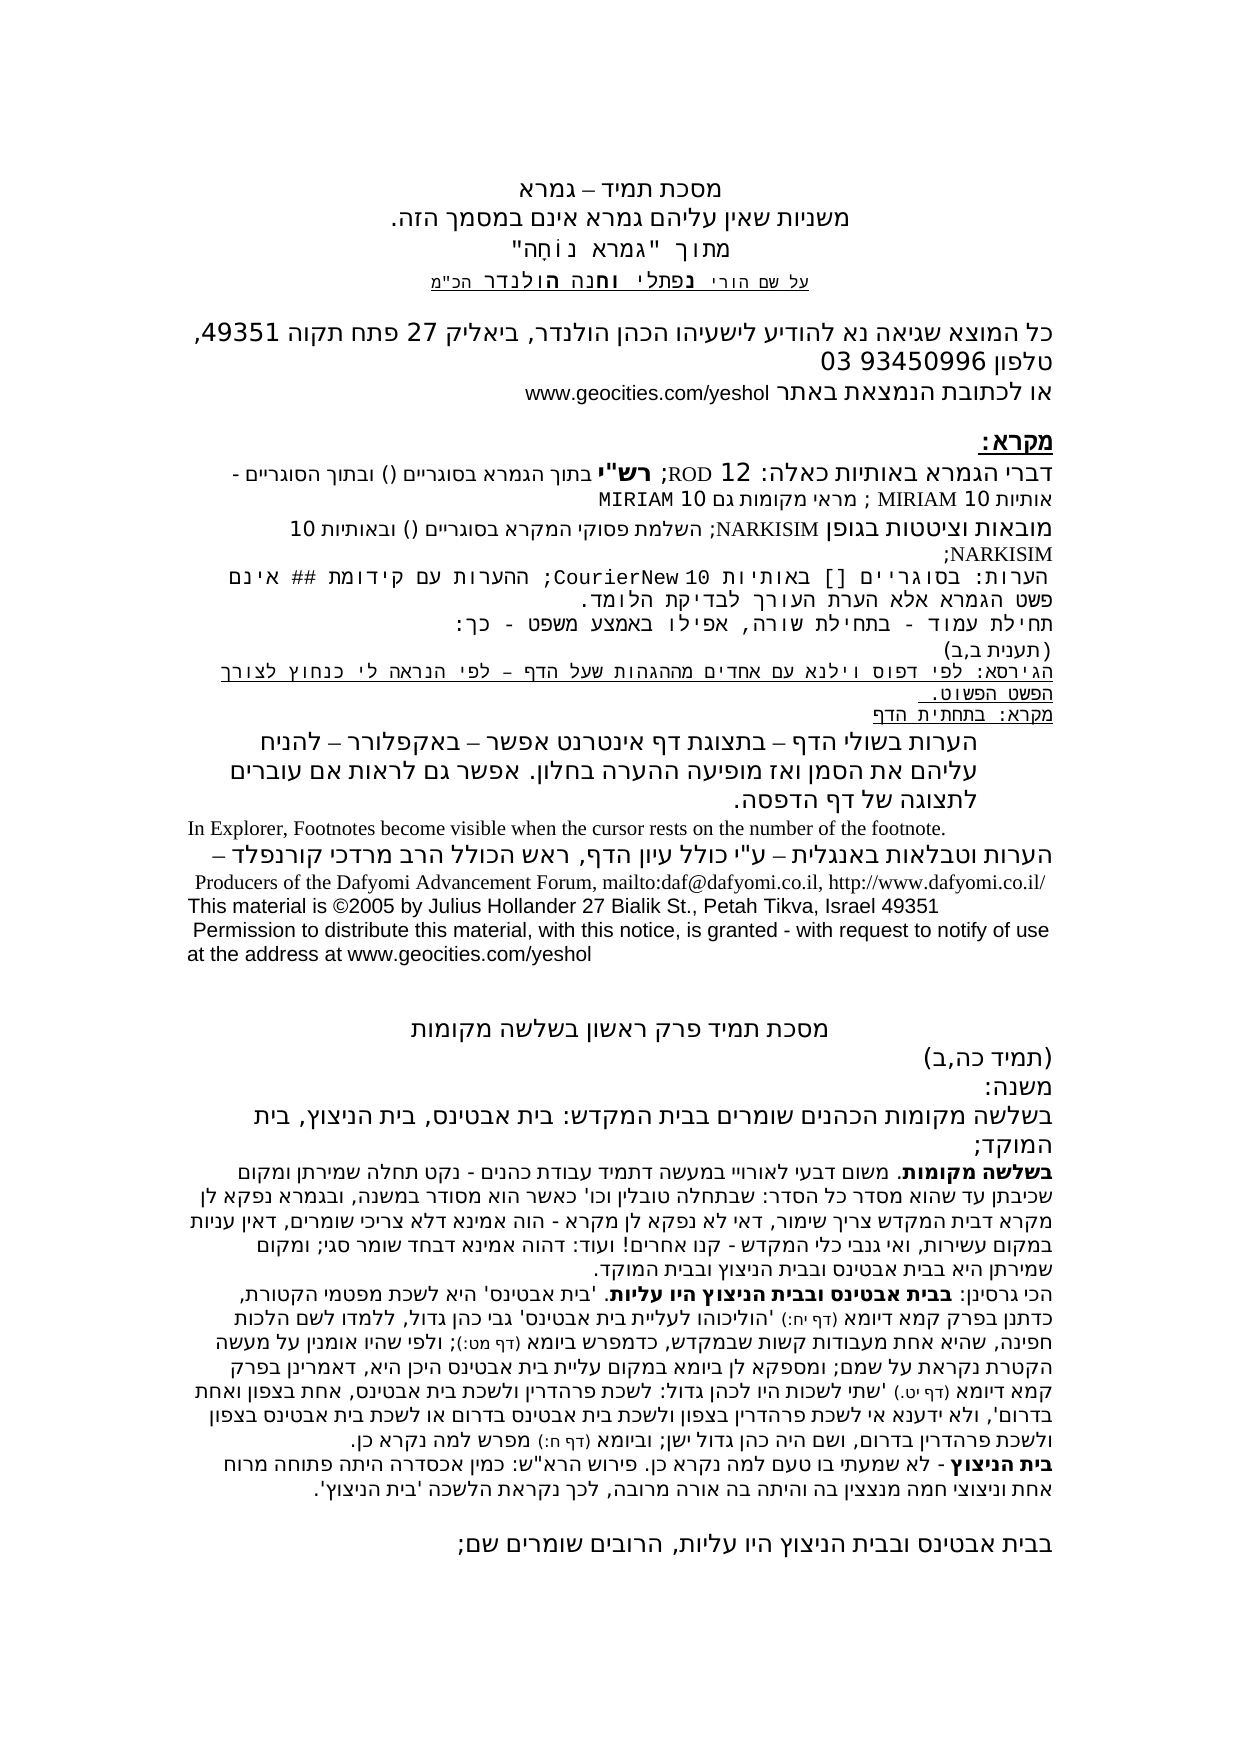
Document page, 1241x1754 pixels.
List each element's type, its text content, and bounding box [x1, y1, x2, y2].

text בית הניצוץ - לא שמעתי בו טעם למה נקרא כן. פירוש הרא"ש: כמין אכסדרה היתה פתוחה מרוח אחת וניצוצי חמה מנצצין בה והיתה בה אורה מרובה, לכך נקראת הלשכה 'בית הניצוץ'. [187, 1452, 1053, 1501]
text דברי הגמרא באותיות כאלה: 12 ROD; רש"י בתוך הגמרא בסוגריים () ובתוך הסוגריים - אותיות 10 MIRIAM ; מראי מקומות גם 10 MIRIAM [187, 458, 1053, 513]
text (תענית ב,ב) [187, 638, 1053, 663]
text משנה: [187, 1072, 1053, 1102]
text מסכת תמיד פרק ראשון בשלשה מקומות [187, 1014, 1053, 1043]
text This material is ©2005 by Julius Hollander 27 Bialik St., Petah Tikva, Israel 49351 [187, 894, 1053, 918]
text בשלשה מקומות. משום דבעי לאורויי במעשה דתמיד עבודת כהנים - נקט תחלה שמירתן ומקום שכיבתן עד שהוא מסדר כל הסדר: שבתחלה טובלין וכו' כאשר הוא מסודר במשנה, ובגמרא נפקא לן מקרא דבית המקדש צריך שימור, דאי לא נפקא לן מקרא - הוה אמינא דלא צריכי שומרים, דאין עניות במקום עשירות, ואי גנבי כלי המקדש - קנו אחרים! ועוד: דהוה אמינא דבחד שומר סגי; ומקום שמירתן היא בבית אבטינס ובבית הניצוץ ובבית המוקד. [187, 1160, 1053, 1282]
text בבית אבטינס ובבית הניצוץ היו עליות, הרובים שומרים שם; [187, 1529, 1053, 1559]
text Producers of the Dafyomi Advancement Forum, mailto:daf@dafyomi.co.il, http://www.dafyomi.co.il/ [187, 869, 1053, 894]
text כל המוצא שגיאה נא להודיע לישעיהו הכהן הולנדר, ביאליק 27 פתח תקוה 49351, טלפון 93450996 03 [187, 318, 1053, 377]
text Permission to distribute this material, with this notice, is granted - with request to notify of use at the address at www.geocities.com/yeshol [187, 918, 1053, 966]
text הערות בשולי הדף – בתצוגת דף אינטרנט אפשר – באקפלורר – להניח עליהם את הסמן ואז מופיעה ההערה בחלון. אפשר גם לראות אם עוברים לתצוגה של דף הדפסה. [187, 727, 978, 815]
text In Explorer, Footnotes become visible when the cursor rests on the number of the footnote. [187, 815, 1053, 840]
text על שם הורי נפתלי וחנה הולנדר הכ"מ [187, 271, 1053, 294]
text בשלשה מקומות הכהנים שומרים בבית המקדש: בית אבטינס, בית הניצוץ, בית המוקד; [187, 1102, 1053, 1160]
text הגירסא: לפי דפוס וילנא עם אחדים מההגהות שעל הדף – לפי הנראה לי כנחוץ לצורך הפשט הפשוט. [187, 663, 1053, 706]
text הערות: בסוגריים [] באותיות 10 CourierNew; ההערות עם קידומת ## אינם פשט הגמרא אלא הערת העורך לבדיקת הלומד. [187, 567, 1053, 614]
text הכי גרסינן: בבית אבטינס ובבית הניצוץ היו עליות. 'בית אבטינס' היא לשכת מפטמי הקטורת, כדתנן בפרק קמא דיומא (דף יח:) 'הוליכוהו לעליית בית אבטינס' גבי כהן גדול, ללמדו לשם הלכות חפינה, שהיא אחת מעבודות קשות שבמקדש, כדמפרש ביומא (דף מט:); ולפי שהיו אומנין על מעשה הקטרת נקראת על שמם; ומספקא לן ביומא במקום עליית בית אבטינס היכן היא, דאמרינן בפרק קמא דיומא (דף יט.) 'שתי לשכות היו לכהן גדול: לשכת פרהדרין ולשכת בית אבטינס, אחת בצפון ואחת בדרום', ולא ידענא אי לשכת פרהדרין בצפון ולשכת בית אבטינס בדרום או לשכת בית אבטינס בצפון ולשכת פרהדרין בדרום, ושם היה כהן גדול ישן; וביומא (דף ח:) מפרש למה נקרא כן. [187, 1282, 1053, 1452]
text או לכתובת הנמצאת באתר www.geocities.com/yeshol [187, 377, 1053, 406]
text מובאות וציטטות בגופן NARKISIM; השלמת פסוקי המקרא בסוגריים () ובאותיות 10 NARKISIM; [187, 513, 1053, 567]
text מתוך "גמרא נוֹחָה" [187, 239, 1053, 265]
text (תמיד כה,ב) [187, 1043, 1053, 1072]
text מסכת תמיד – גמרא [187, 174, 1053, 203]
text משניות שאין עליהם גמרא אינם במסמך הזה. [187, 203, 1053, 232]
text הערות וטבלאות באנגלית – ע"י כולל עיון הדף, ראש הכולל הרב מרדכי קורנפלד – [187, 840, 1053, 869]
text תחילת עמוד - בתחילת שורה, אפילו באמצע משפט - כך: [187, 614, 1053, 638]
text מקרא: [187, 430, 1053, 458]
text מקרא: בתחתית הדף [187, 706, 1053, 727]
